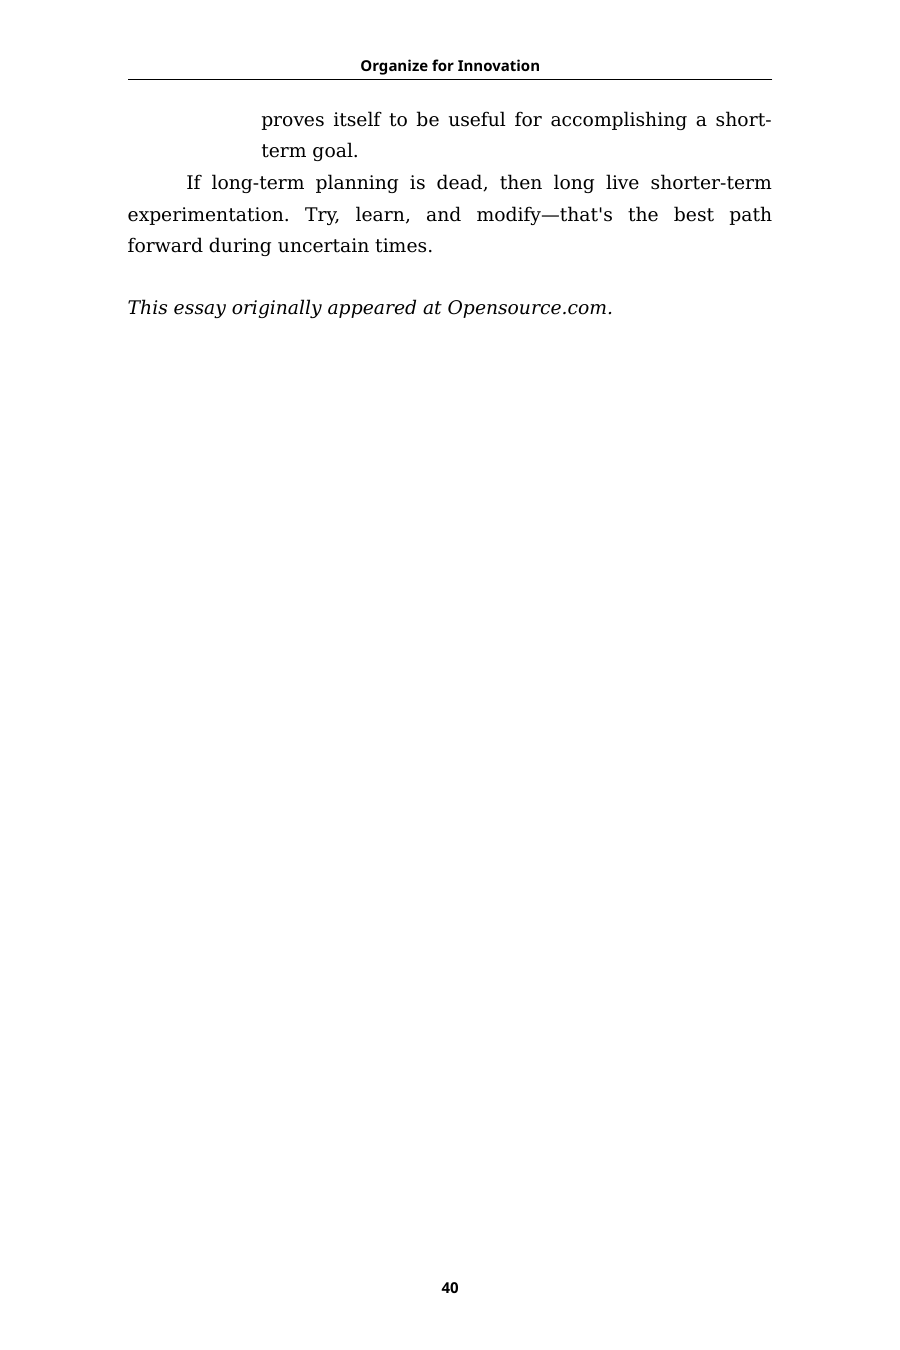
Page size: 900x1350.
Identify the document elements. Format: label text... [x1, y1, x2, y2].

text If long-term planning is dead, then long live shorter-term experimentation. Try, learn, and modify—that's the best path forward during uncertain times. [127, 172, 772, 257]
list proves itself to be useful for accomplishing a short-term goal. [223, 109, 772, 162]
text This essay originally appeared at Opensource.com. [127, 297, 772, 319]
